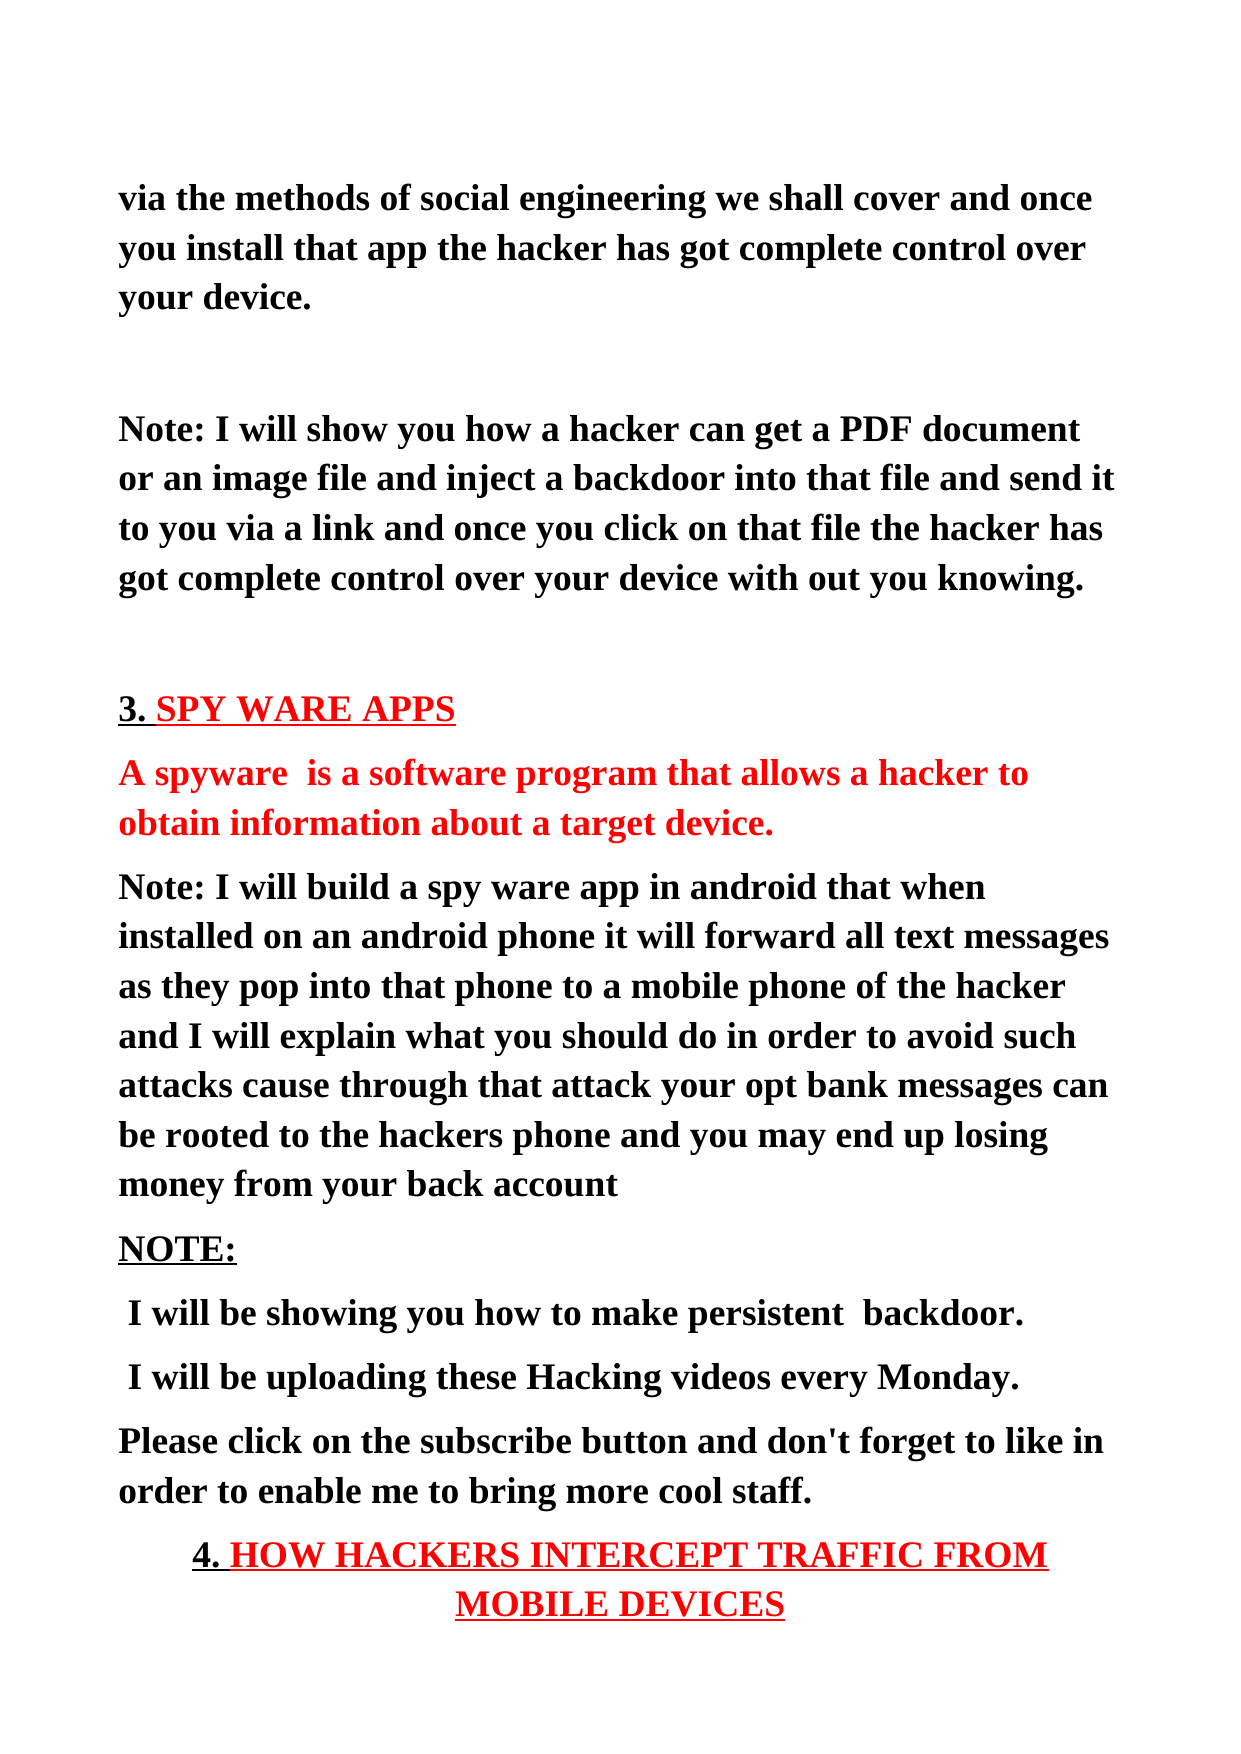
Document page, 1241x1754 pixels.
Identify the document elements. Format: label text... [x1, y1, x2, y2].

text Please click on the subscribe button and don't forget to like in order to enable me to bring more cool staff. [118, 1418, 1122, 1511]
text I will be uploading these Hacking videos every Monday. [118, 1354, 1122, 1397]
text NOTE: [118, 1226, 1122, 1269]
text A spyware is a software program that allows a hacker to obtain information about a target device. [118, 751, 1122, 843]
text Note: I will show you how a hacker can get a PDF document or an image file and inject a backdoor into that file and send it to you via a link and once you click on that file the hacker has got complete control over your device with out you knowing. [118, 406, 1122, 598]
text 3. SPY WARE APPS [118, 686, 1122, 729]
text 4. HOW HACKERS INTERCEPT TRAFFIC FROM MOBILE DEVICES [118, 1532, 1122, 1625]
text I will be showing you how to make persistent backdoor. [118, 1290, 1122, 1333]
text Note: I will build a spy ware app in android that when installed on an android phone it will forward all text messages as they pop into that phone to a mobile phone of the hacker and I will explain what you should do in order to avoid such attacks cause through that attack your opt bank messages can be rooted to the hackers phone and you may end up losing money from your back account [118, 864, 1122, 1205]
text via the methods of social engineering we shall cover and once you install that app the hacker has got complete control over your device. [118, 176, 1122, 318]
